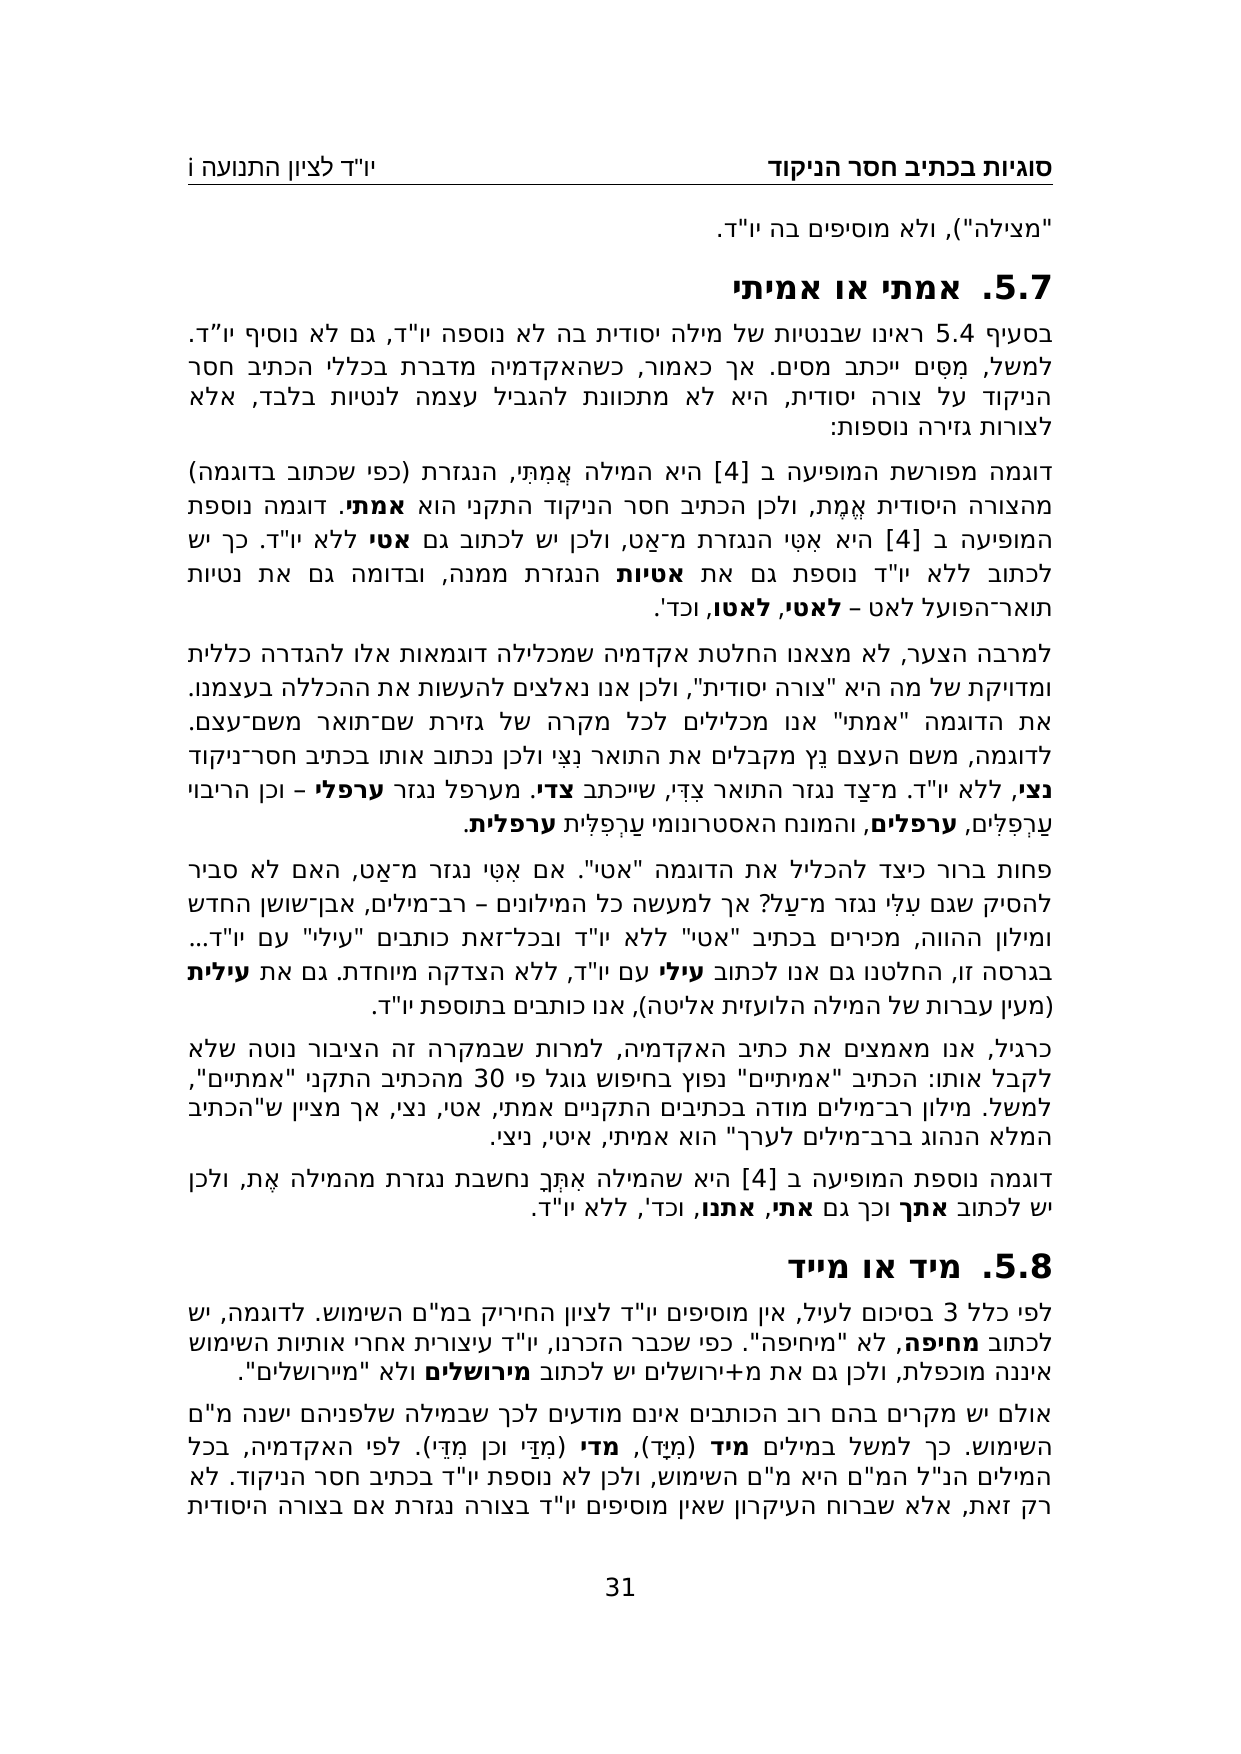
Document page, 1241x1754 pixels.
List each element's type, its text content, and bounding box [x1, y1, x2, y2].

text לפי כלל 3 בסיכום לעיל, אין מוסיפים יו"ד לציון החיריק במ"ם השימוש. לדוגמה, יש לכתוב מחיפה, לא "מיחיפה". כפי שכבר הזכרנו, יו"ד עיצורית אחרי אותיות השימוש איננה מוכפלת, ולכן גם את מ+ירושלים יש לכתוב מירושלים ולא "מיירושלים". [187, 1299, 1053, 1386]
subtitle אמתי או אמיתי [187, 268, 1053, 307]
text דוגמה מפורשת המופיעה ב [4] היא המילה אֲמִתִּי, הנגזרת (כפי שכתוב בדוגמה) מהצורה היסודית אֱמֶת, ולכן הכתיב חסר הניקוד התקני הוא אמתי. דוגמה נוספת המופיעה ב [4] היא אִטִּי הנגזרת מ־אַט, ולכן יש לכתוב גם אטי ללא יו"ד. כך יש לכתוב ללא יו"ד נוספת גם את אטיות הנגזרת ממנה, ובדומה גם את נטיות תואר־הפועל לאט – לאטי, לאטו, וכד'. [187, 454, 1053, 623]
text דוגמה נוספת המופיעה ב [4] היא שהמילה אִתְּךָ נחשבת נגזרת מהמילה אֶת, ולכן יש לכתוב אתך וכך גם אתי, אתנו, וכד', ללא יו"ד. [187, 1164, 1053, 1223]
subtitle מיד או מייד [187, 1248, 1053, 1286]
text פחות ברור כיצד להכליל את הדוגמה "אטי". אם אִטִּי נגזר מ־אַט, האם לא סביר להסיק שגם עִלִּי נגזר מ־עַל? אך למעשה כל המילונים – רב־מילים, אבן־שושן החדש ומילון ההווה, מכירים בכתיב "אטי" ללא יו"ד ובכל־זאת כותבים "עילי" עם יו"ד... בגרסה זו, החלטנו גם אנו לכתוב עילי עם יו"ד, ללא הצדקה מיוחדת. גם את עילית (מעין עברות של המילה הלועזית אליטה), אנו כותבים בתוספת יו"ד. [187, 852, 1053, 1022]
text בסעיף 5.4 ראינו שבנטיות של מילה יסודית בה לא נוספה יו"ד, גם לא נוסיף יו”ד. למשל, מִסִּים ייכתב מסים. אך כאמור, כשהאקדמיה מדברת בכללי הכתיב חסר הניקוד על צורה יסודית, היא לא מתכוונת להגביל עצמה לנטיות בלבד, אלא לצורות גזירה נוספות: [187, 319, 1053, 441]
text כרגיל, אנו מאמצים את כתיב האקדמיה, למרות שבמקרה זה הציבור נוטה שלא לקבל אותו: הכתיב "אמיתיים" נפוץ בחיפוש גוגל פי 30 מהכתיב התקני "אמתיים", למשל. מילון רב־מילים מודה בכתיבים התקניים אמתי, אטי, נצי, אך מציין ש"הכתיב המלא הנהוג ברב־מילים לערך" הוא אמיתי, איטי, ניצי. [187, 1034, 1053, 1152]
text אולם יש מקרים בהם רוב הכותבים אינם מודעים לכך שבמילה שלפניהם ישנה מ"ם השימוש. כך למשל במילים מיד (מִיָּד), מדי (מִדַּי וכן מִדֵּי). לפי האקדמיה, בכל המילים הנ"ל המ"ם היא מ"ם השימוש, ולכן לא נוספת יו"ד בכתיב חסר הניקוד. לא רק זאת, אלא שברוח העיקרון שאין מוסיפים יו"ד בצורה נגזרת אם בצורה היסודית [187, 1399, 1053, 1521]
text למרבה הצער, לא מצאנו החלטת אקדמיה שמכלילה דוגמאות אלו להגדרה כללית ומדויקת של מה היא "צורה יסודית", ולכן אנו נאלצים להעשות את ההכללה בעצמנו. את הדוגמה "אמתי" אנו מכלילים לכל מקרה של גזירת שם־תואר משם־עצם. לדוגמה, משם העצם נֵץ מקבלים את התואר נִצִּי ולכן נכתוב אותו בכתיב חסר־ניקוד נצי, ללא יו"ד. מ־צַד נגזר התואר צִדִּי, שייכתב צדי. מערפל נגזר ערפלי – וכן הריבוי עַרְפִלִּים, ערפלים, והמונח האסטרונומי עַרְפִלִּית ערפלית. [187, 636, 1053, 840]
text "מצילה"), ולא מוסיפים בה יו"ד. [187, 214, 1053, 243]
